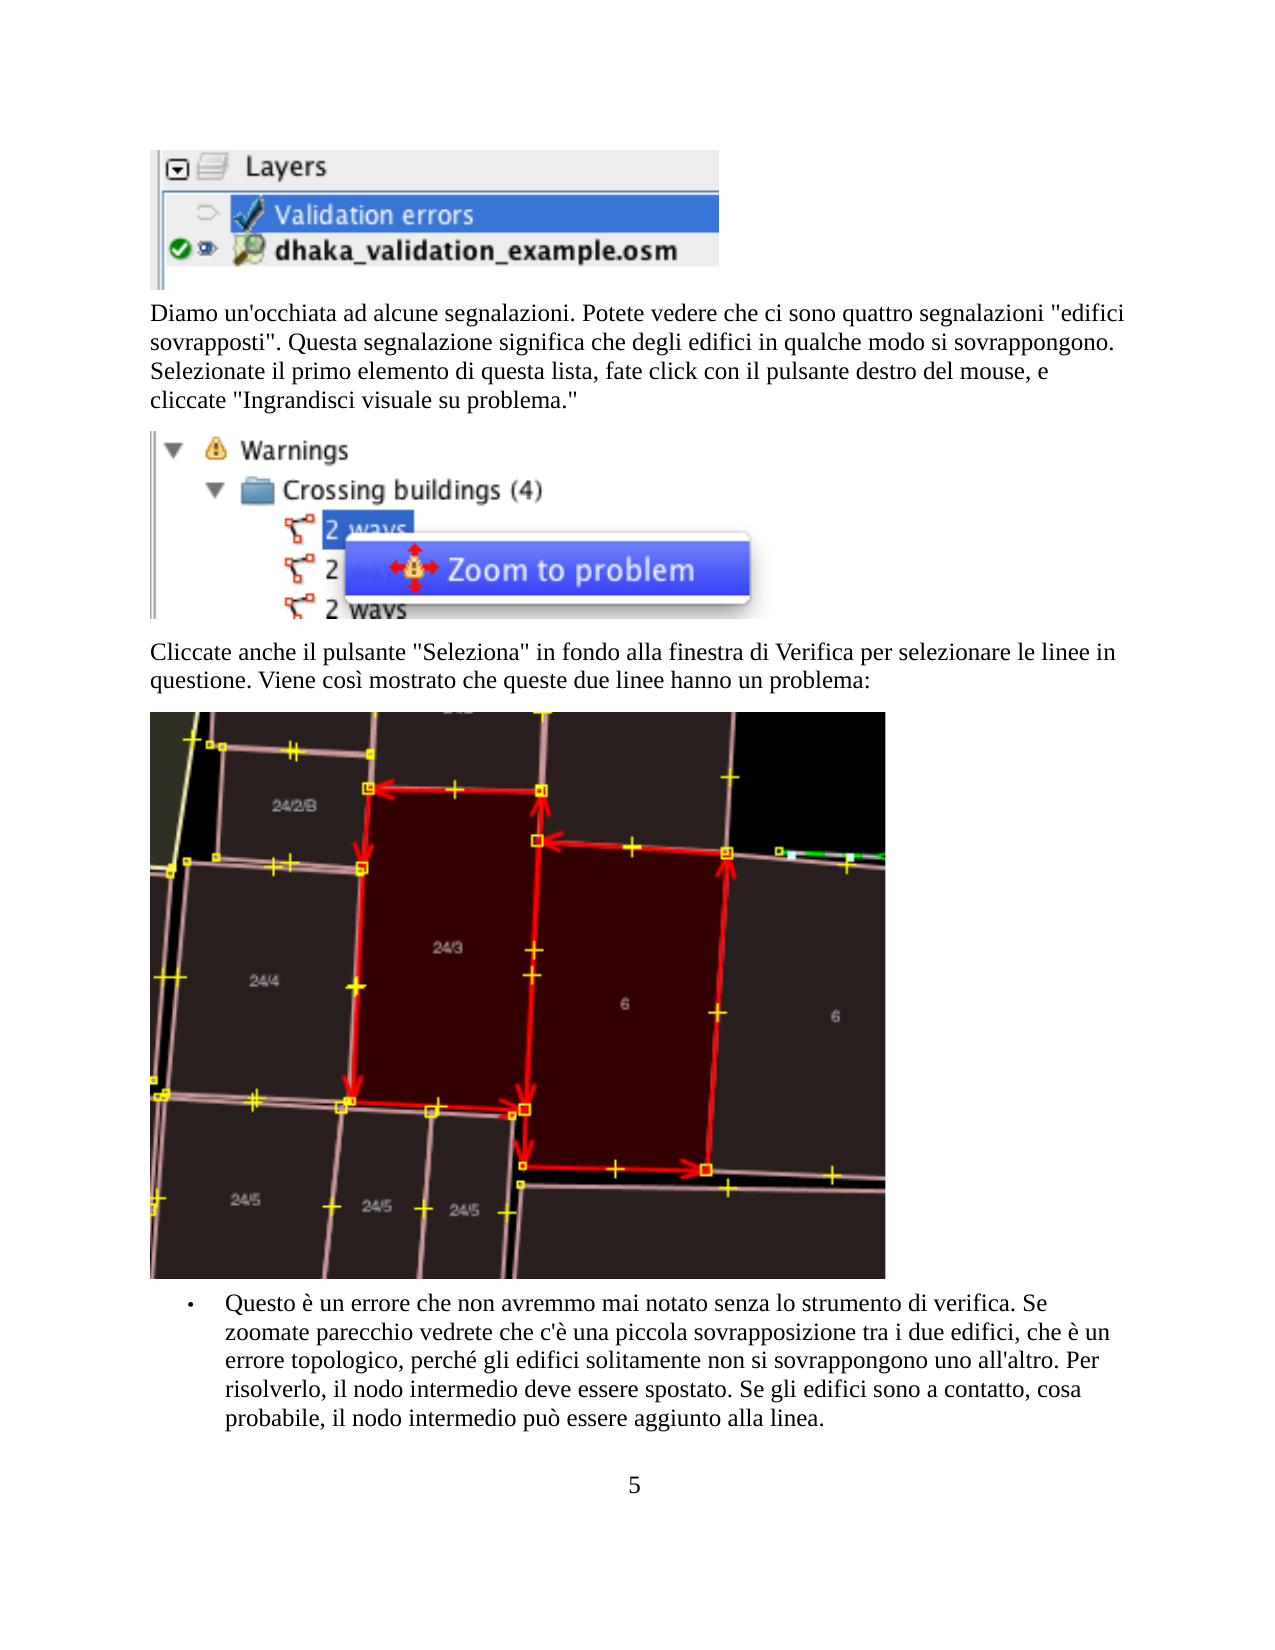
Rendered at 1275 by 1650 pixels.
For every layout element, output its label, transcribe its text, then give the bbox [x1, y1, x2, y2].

picture [150, 712, 886, 1279]
text Cliccate anche il pulsante "Seleziona" in fondo alla finestra di Verifica per selezionare le linee in questione. Viene così mostrato che queste due linee hanno un problema: [150, 637, 1125, 694]
text Diamo un'occhiata ad alcune segnalazioni. Potete vedere che ci sono quattro segnalazioni "edifici sovrapposti". Questa segnalazione significa che degli edifici in qualche modo si sovrappongono. Selezionate il primo elemento di questa lista, fate click con il pulsante destro del mouse, e cliccate "Ingrandisci visuale su problema." [150, 298, 1125, 413]
picture [150, 150, 719, 290]
picture [150, 431, 773, 619]
list Questo è un errore che non avremmo mai notato senza lo strumento di verifica. Se zoomate parecchio vedrete che c'è una piccola sovrapposizione tra i due edifici, che è un errore topologico, perché gli edifici solitamente non si sovrappongono uno all'altro. Per risolverlo, il nodo intermedio deve essere spostato. Se gli edifici sono a contatto, cosa probabile, il nodo intermedio può essere aggiunto alla linea. [187, 1288, 1125, 1432]
